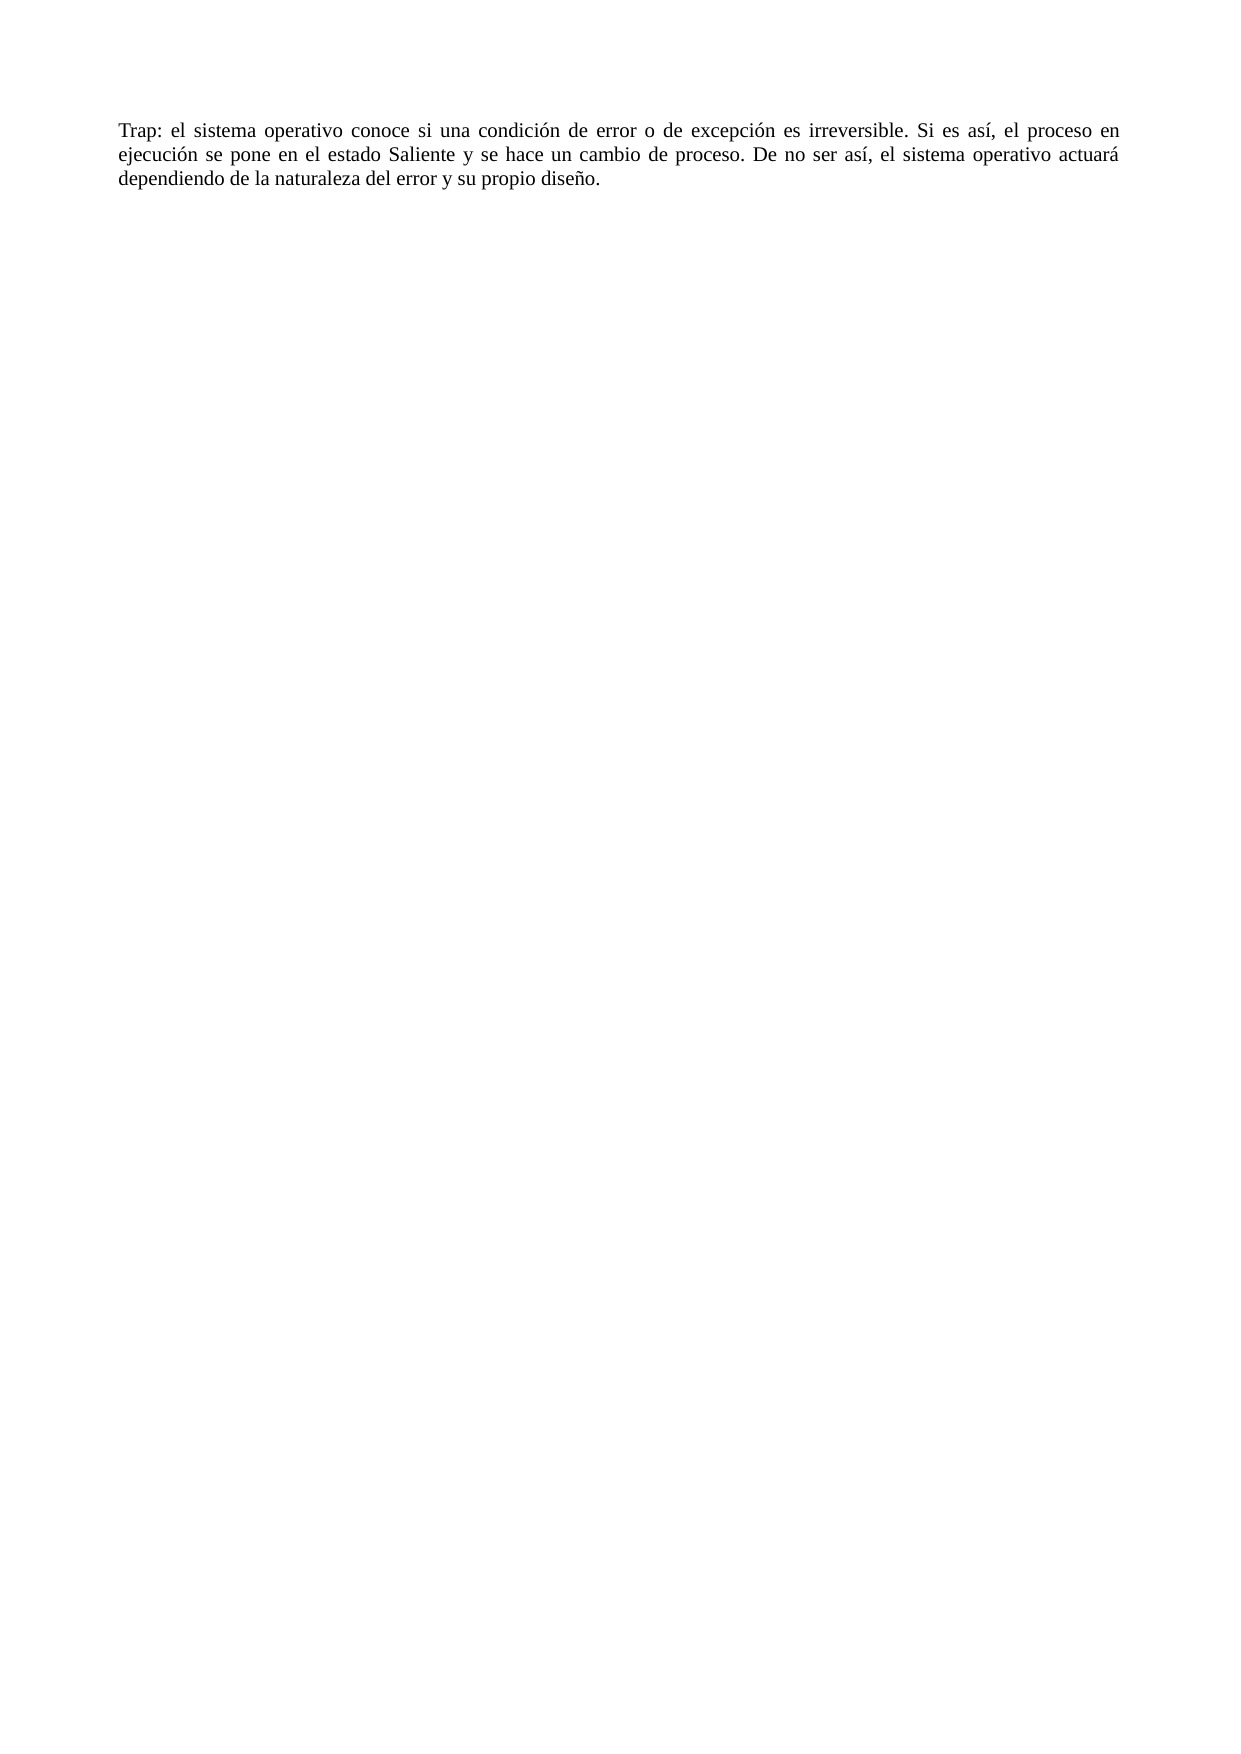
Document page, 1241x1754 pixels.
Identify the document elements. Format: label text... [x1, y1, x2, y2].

text Trap: el sistema operativo conoce si una condición de error o de excepción es irreversible. Si es así, el proceso en ejecución se pone en el estado Saliente y se hace un cambio de proceso. De no ser así, el sistema operativo actuará dependiendo de la naturaleza del error y su propio diseño. [118, 118, 1122, 190]
